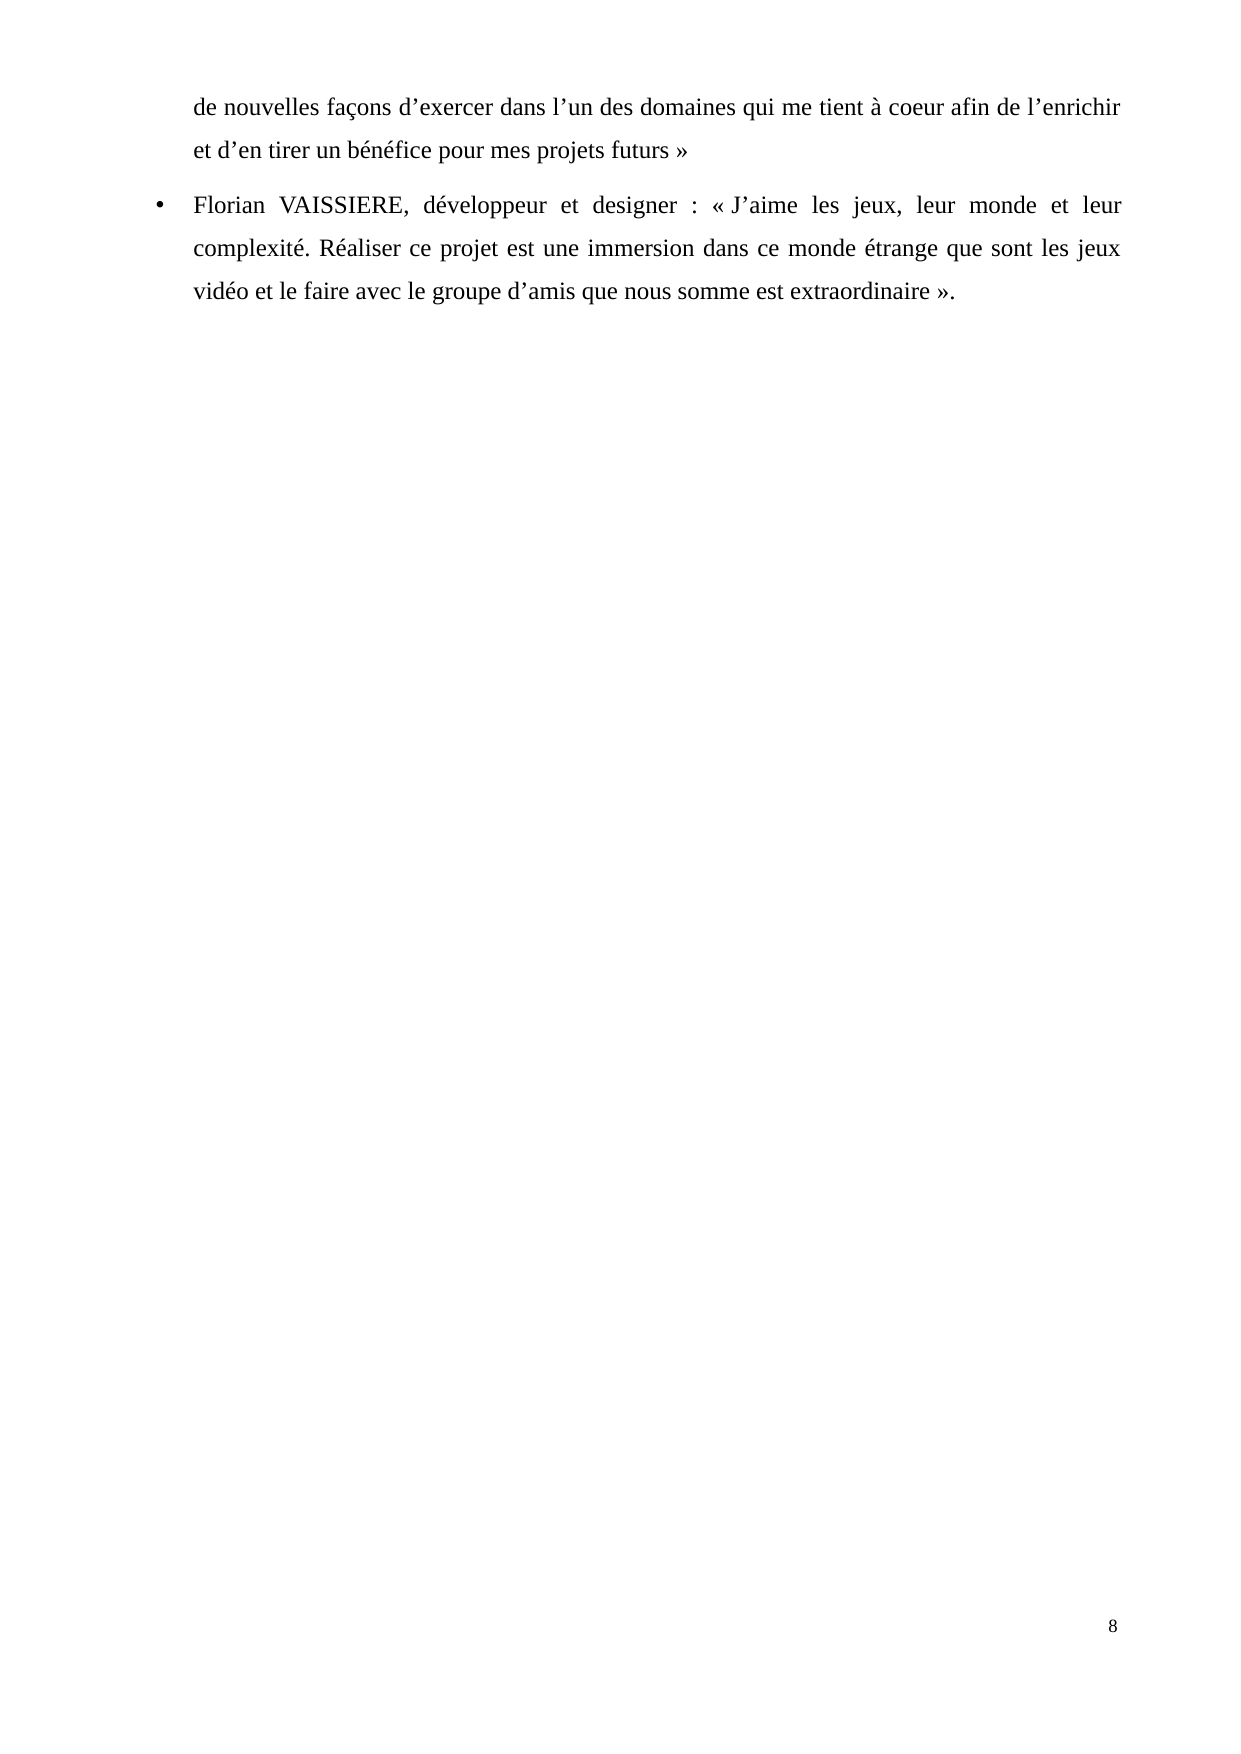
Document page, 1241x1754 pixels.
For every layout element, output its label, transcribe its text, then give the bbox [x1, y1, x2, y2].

list de nouvelles façons d’exercer dans l’un des domaines qui me tient à coeur afin de l’enrichir et d’en tirer un bénéfice pour mes projets futurs » [156, 92, 1122, 164]
list Florian VAISSIERE, développeur et designer : « J’aime les jeux, leur monde et leur complexité. Réaliser ce projet est une immersion dans ce monde étrange que sont les jeux vidéo et le faire avec le groupe d’amis que nous somme est extraordinaire ». [156, 190, 1122, 305]
